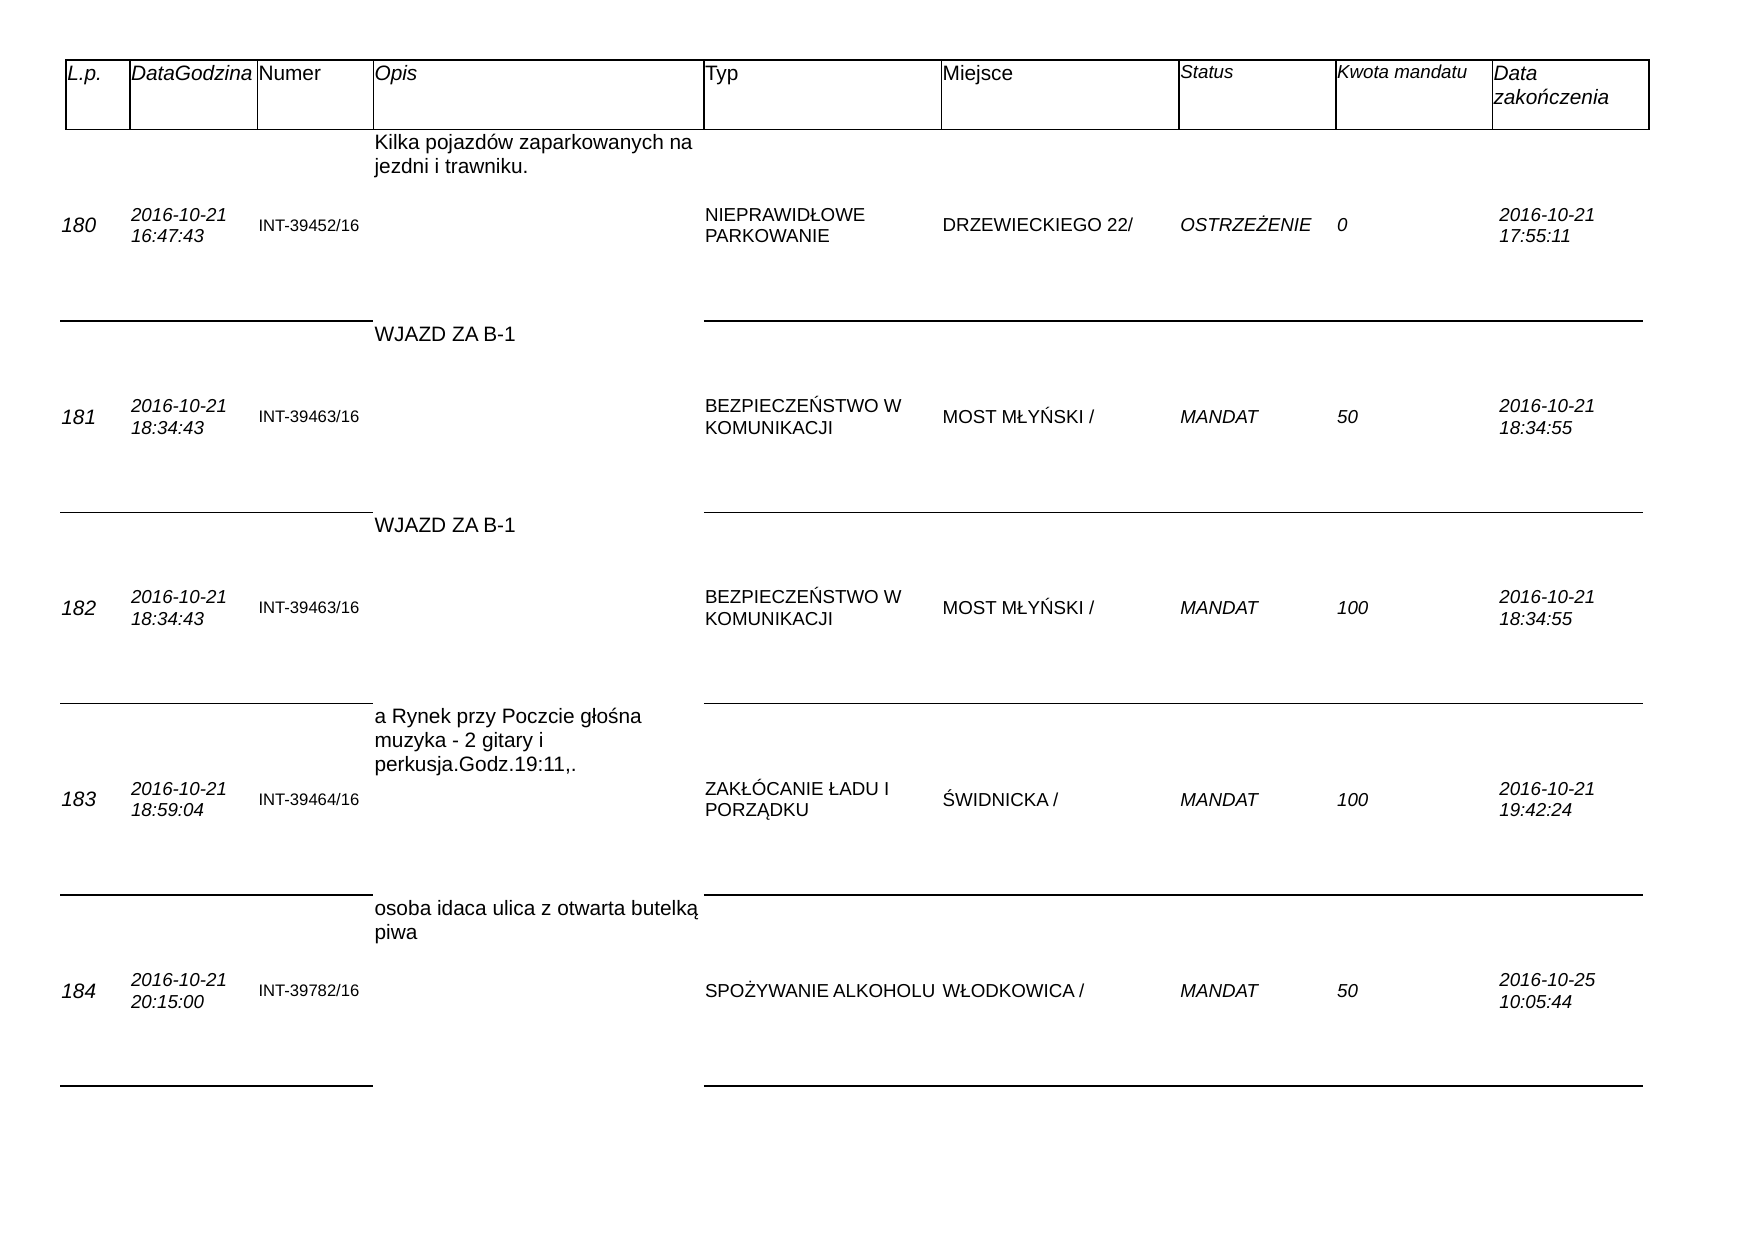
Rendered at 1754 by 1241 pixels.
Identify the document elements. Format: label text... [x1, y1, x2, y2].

table_cell 2016-10-21 20:15:00 [130, 896, 257, 1085]
table_cell 50 [1336, 322, 1498, 511]
table_cell INT-39463/16 [257, 322, 373, 511]
table_cell 0 [1336, 130, 1498, 320]
table_cell 2016-10-21 19:42:24 [1498, 704, 1643, 894]
table_cell NIEPRAWIDŁOWE PARKOWANIE [704, 130, 941, 320]
table_cell 50 [1336, 896, 1498, 1085]
table_header [60, 59, 65, 129]
table_cell WJAZD ZA B-1 [373, 511, 704, 703]
table_header Status [1180, 61, 1335, 129]
table_cell 183 [60, 704, 130, 894]
table_cell 180 [60, 129, 130, 320]
table_header Numer [258, 61, 373, 129]
table_cell 2016-10-21 18:34:55 [1498, 322, 1643, 511]
table_header Kwota mandatu [1337, 61, 1492, 129]
table_cell [1643, 511, 1649, 703]
table_cell 2016-10-21 18:34:43 [130, 513, 257, 703]
table_cell MANDAT [1179, 513, 1336, 703]
table_cell INT-39452/16 [257, 130, 373, 320]
table_cell 100 [1336, 513, 1498, 703]
table_cell WJAZD ZA B-1 [373, 320, 704, 511]
table_cell INT-39782/16 [257, 896, 373, 1085]
table_cell ZAKŁÓCANIE ŁADU I PORZĄDKU [704, 704, 941, 894]
table_cell [1643, 703, 1649, 894]
table_cell a Rynek przy Poczcie głośna muzyka - 2 gitary i perkusja.Godz.19:11,. [373, 703, 704, 894]
table_cell ŚWIDNICKA / [941, 704, 1179, 894]
table_cell [1643, 130, 1649, 320]
table_cell DRZEWIECKIEGO 22/ [941, 130, 1179, 320]
table_cell WŁODKOWICA / [941, 896, 1179, 1085]
table_cell MANDAT [1179, 896, 1336, 1085]
table_cell MOST MŁYŃSKI / [941, 513, 1179, 703]
table_cell Kilka pojazdów zaparkowanych na jezdni i trawniku. [373, 130, 704, 320]
table_cell 2016-10-21 18:59:04 [130, 704, 257, 894]
table_cell 184 [60, 896, 130, 1085]
table_cell INT-39464/16 [257, 704, 373, 894]
table_header Data zakończenia [1493, 61, 1648, 129]
table_cell 2016-10-21 17:55:11 [1498, 130, 1643, 320]
table_header DataGodzina [131, 61, 257, 129]
table_cell 2016-10-25 10:05:44 [1498, 896, 1643, 1085]
table_cell [1643, 894, 1649, 1085]
table_cell INT-39463/16 [257, 513, 373, 703]
table_cell MOST MŁYŃSKI / [941, 322, 1179, 511]
table_cell osoba idaca ulica z otwarta butelką piwa [373, 894, 704, 1085]
table_header L.p. [67, 61, 129, 129]
table_cell 2016-10-21 18:34:55 [1498, 513, 1643, 703]
table_header Miejsce [942, 61, 1178, 129]
table_cell MANDAT [1179, 704, 1336, 894]
table_cell 100 [1336, 704, 1498, 894]
table_cell OSTRZEŻENIE [1179, 130, 1336, 320]
table_cell 2016-10-21 18:34:43 [130, 322, 257, 511]
table_header Opis [374, 61, 703, 129]
table_cell 182 [60, 513, 130, 703]
table_cell MANDAT [1179, 322, 1336, 511]
table_cell 181 [60, 322, 130, 511]
table_cell SPOŻYWANIE ALKOHOLU [704, 896, 941, 1085]
table_cell BEZPIECZEŃSTWO W KOMUNIKACJI [704, 513, 941, 703]
table_cell BEZPIECZEŃSTWO W KOMUNIKACJI [704, 322, 941, 511]
table_cell 2016-10-21 16:47:43 [130, 130, 257, 320]
table_cell [1643, 320, 1649, 511]
table_header Typ [705, 61, 941, 129]
